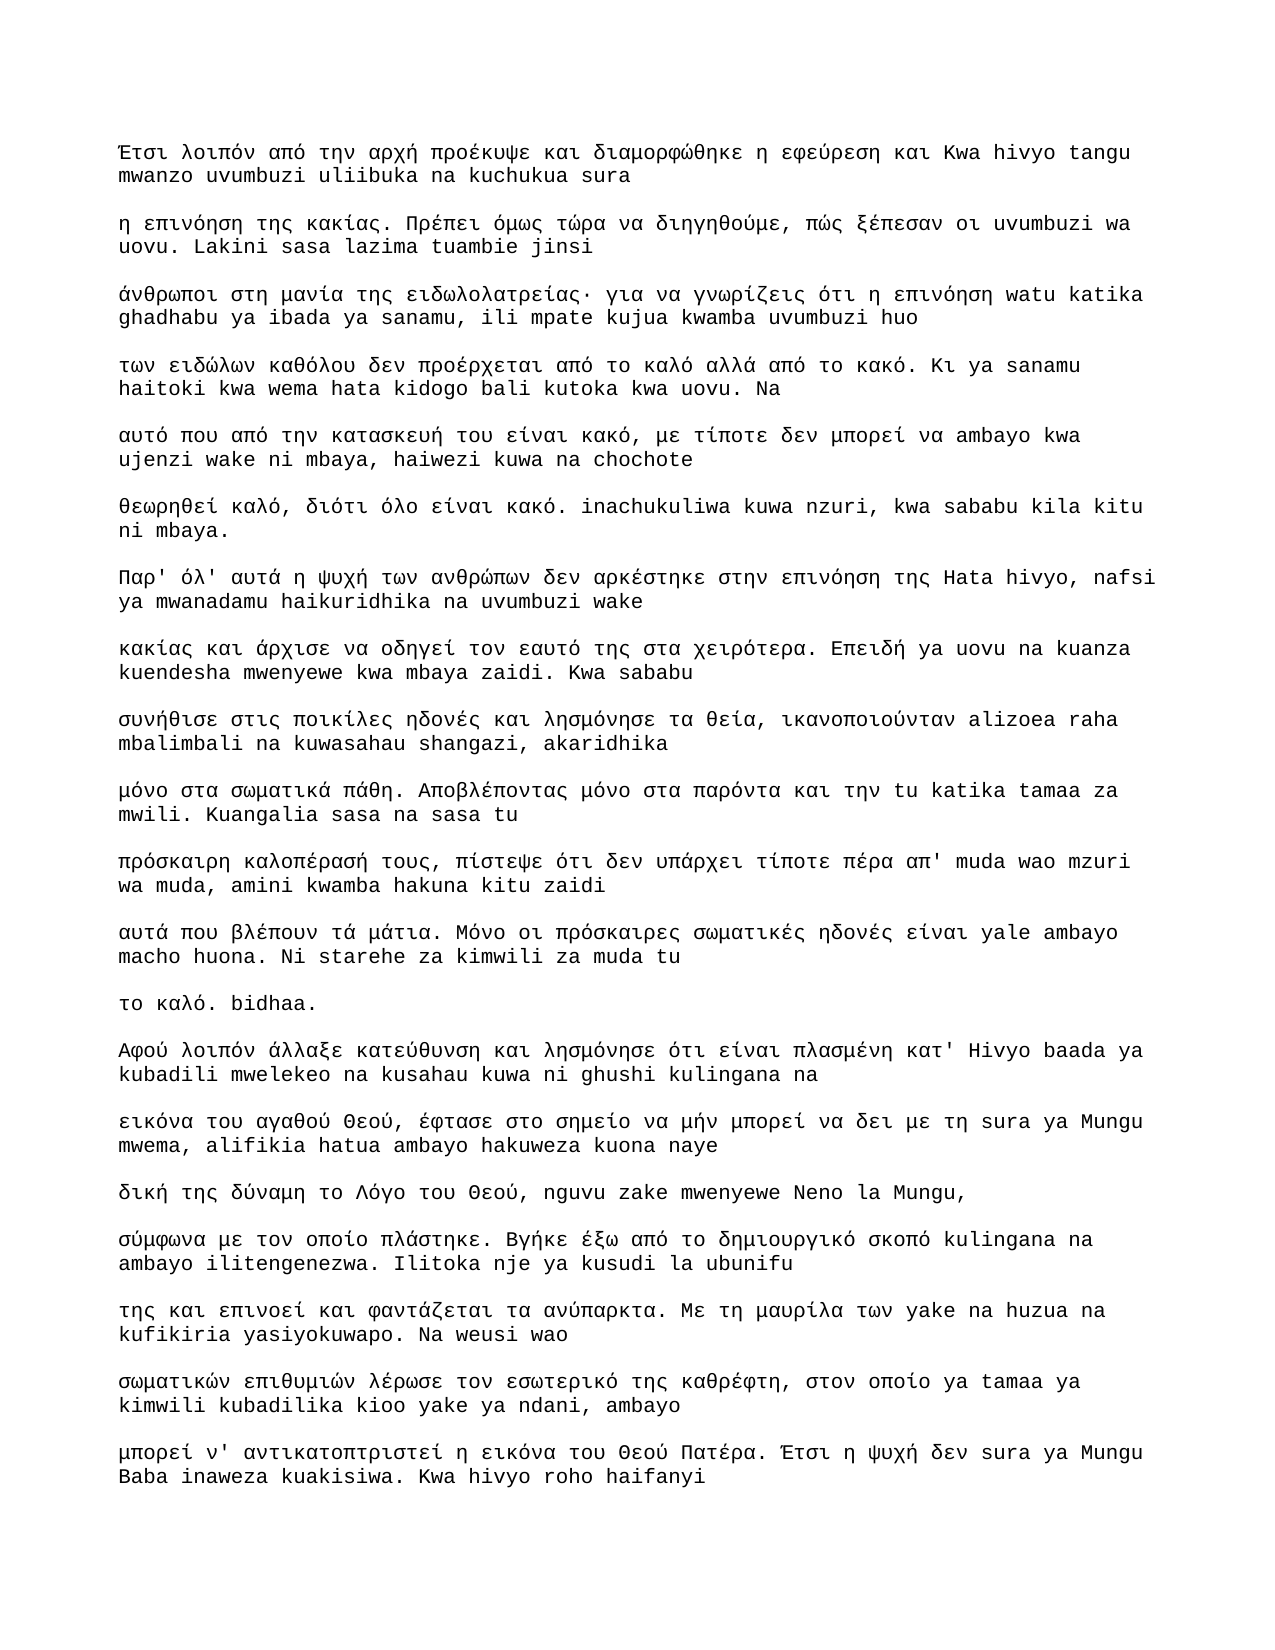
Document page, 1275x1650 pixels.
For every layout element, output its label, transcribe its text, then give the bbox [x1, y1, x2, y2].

text Παρ' όλ' αυτά η ψυχή των ανθρώπων δεν αρκέστηκε στην επινόηση της Hata hivyo, nafsi ya mwanadamu haikuridhika na uvumbuzi wake [118, 567, 1157, 615]
text η επινόηση της κακίας. Πρέπει όμως τώρα να διηγηθούμε, πώς ξέπεσαν οι uvumbuzi wa uovu. Lakini sasa lazima tuambie jinsi [118, 213, 1157, 260]
text συνήθισε στις ποικίλες ηδονές και λησμόνησε τα θεία, ικανοποιούνταν alizoea raha mbalimbali na kuwasahau shangazi, akaridhika [118, 709, 1157, 757]
text το καλό. bidhaa. [118, 993, 1157, 1017]
text αυτά που βλέπουν τά μάτια. Μόνο οι πρόσκαιρες σωματικές ηδονές είναι yale ambayo macho huona. Ni starehe za kimwili za muda tu [118, 922, 1157, 969]
text πρόσκαιρη καλοπέρασή τους, πίστεψε ότι δεν υπάρχει τίποτε πέρα απ' muda wao mzuri wa muda, amini kwamba hakuna kitu zaidi [118, 851, 1157, 898]
text μόνο στα σωματικά πάθη. Αποβλέποντας μόνο στα παρόντα και την tu katika tamaa za mwili. Kuangalia sasa na sasa tu [118, 780, 1157, 827]
text άνθρωποι στη μανία της ειδωλολατρείας· για να γνωρίζεις ότι η επινόηση watu katika ghadhabu ya ibada ya sanamu, ili mpate kujua kwamba uvumbuzi huo [118, 284, 1157, 331]
text δική της δύναμη το Λόγο του Θεού, nguvu zake mwenyewe Neno la Mungu, [118, 1182, 1157, 1206]
text αυτό που από την κατασκευή του είναι κακό, με τίποτε δεν μπορεί να ambayo kwa ujenzi wake ni mbaya, haiwezi kuwa na chochote [118, 426, 1157, 473]
text θεωρηθεί καλό, διότι όλο είναι κακό. inachukuliwa kuwa nzuri, kwa sababu kila kitu ni mbaya. [118, 496, 1157, 544]
text μπορεί ν' αντικατοπτριστεί η εικόνα του Θεού Πατέρα. Έτσι η ψυχή δεν sura ya Mungu Baba inaweza kuakisiwa. Kwa hivyo roho haifanyi [118, 1442, 1157, 1489]
text κακίας και άρχισε να οδηγεί τον εαυτό της στα χειρότερα. Επειδή ya uovu na kuanza kuendesha mwenyewe kwa mbaya zaidi. Kwa sababu [118, 638, 1157, 686]
text Έτσι λοιπόν από την αρχή προέκυψε και διαμορφώθηκε η εφεύρεση και Kwa hivyo tangu mwanzo uvumbuzi uliibuka na kuchukua sura [118, 142, 1157, 189]
text σύμφωνα με τον οποίο πλάστηκε. Βγήκε έξω από το δημιουργικό σκοπό kulingana na ambayo ilitengenezwa. Ilitoka nje ya kusudi la ubunifu [118, 1229, 1157, 1277]
text Αφού λοιπόν άλλαξε κατεύθυνση και λησμόνησε ότι είναι πλασμένη κατ' Hivyo baada ya kubadili mwelekeo na kusahau kuwa ni ghushi kulingana na [118, 1040, 1157, 1088]
text της και επινοεί και φαντάζεται τα ανύπαρκτα. Με τη μαυρίλα των yake na huzua na kufikiria yasiyokuwapo. Na weusi wao [118, 1300, 1157, 1348]
text εικόνα του αγαθού Θεού, έφτασε στο σημείο να μήν μπορεί να δει με τη sura ya Mungu mwema, alifikia hatua ambayo hakuweza kuona naye [118, 1111, 1157, 1158]
text σωματικών επιθυμιών λέρωσε τον εσωτερικό της καθρέφτη, στον οποίο ya tamaa ya kimwili kubadilika kioo yake ya ndani, ambayo [118, 1371, 1157, 1419]
text των ειδώλων καθόλου δεν προέρχεται από το καλό αλλά από το κακό. Κι ya sanamu haitoki kwa wema hata kidogo bali kutoka kwa uovu. Na [118, 354, 1157, 402]
